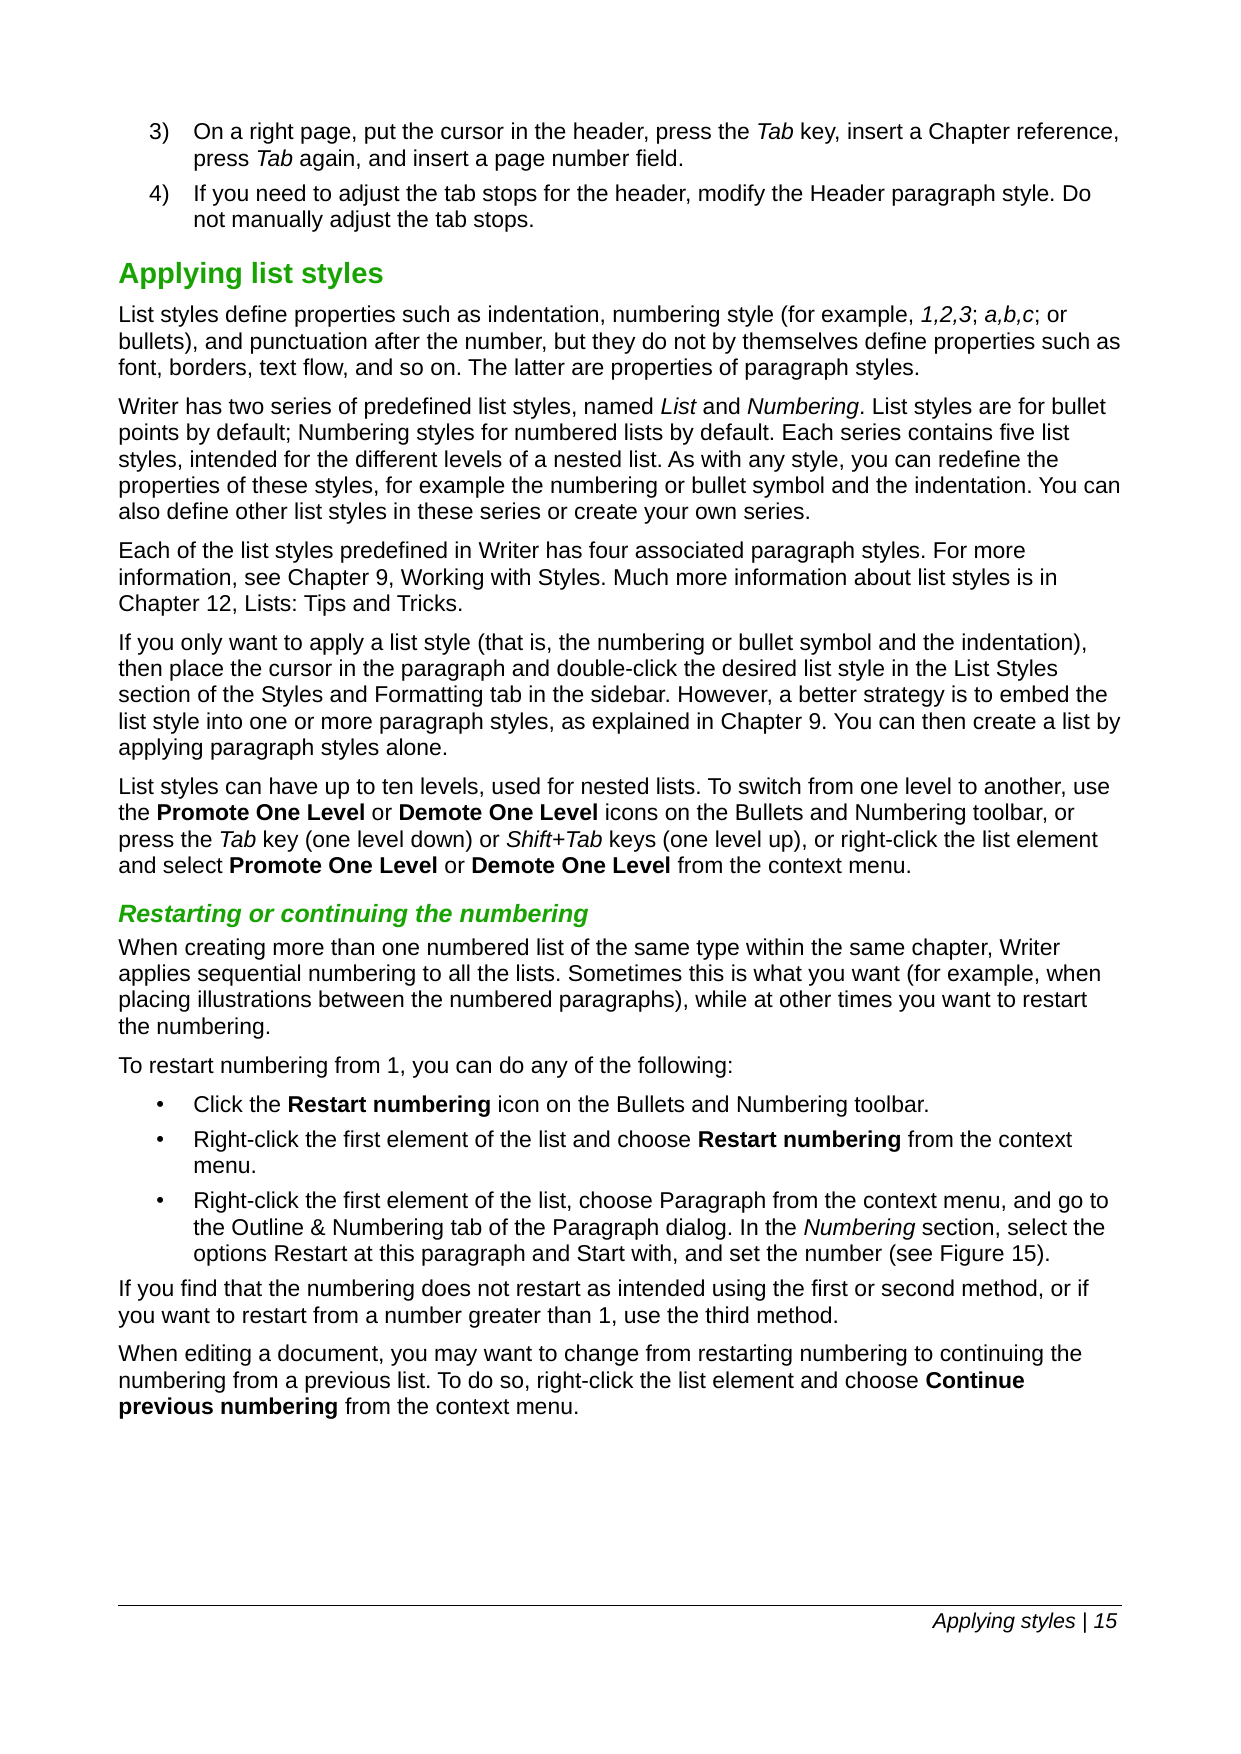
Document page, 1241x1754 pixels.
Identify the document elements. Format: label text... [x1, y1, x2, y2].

subtitle Restarting or continuing the numbering [118, 899, 1122, 928]
text List styles define properties such as indentation, numbering style (for example, 1,2,3; a,b,c; or bullets), and punctuation after the number, but they do not by themselves define properties such as font, borders, text flow, and so on. The latter are properties of paragraph styles. [118, 301, 1122, 380]
text List styles can have up to ten levels, used for nested lists. To switch from one level to another, use the Promote One Level or Demote One Level icons on the Bullets and Numbering toolbar, or press the Tab key (one level down) or Shift+Tab keys (one level up), or right-click the list element and select Promote One Level or Demote One Level from the context menu. [118, 773, 1122, 878]
text When editing a document, you may want to change from restarting numbering to continuing the numbering from a previous list. To do so, right-click the list element and choose Continue previous numbering from the context menu. [118, 1340, 1122, 1419]
text Each of the list styles predefined in Writer has four associated paragraph styles. For more information, see Chapter 9, Working with Styles. Much more information about list styles is in Chapter 12, Lists: Tips and Tricks. [118, 537, 1122, 616]
list Click the Restart numbering icon on the Bullets and Numbering toolbar. [156, 1091, 1122, 1117]
list Right-click the first element of the list, choose Paragraph from the context menu, and go to the Outline & Numbering tab of the Paragraph dialog. In the Numbering section, select the options Restart at this paragraph and Start with, and set the number (see Figure 15). [156, 1187, 1122, 1266]
subtitle Applying list styles [118, 256, 1122, 289]
list Right-click the first element of the list and choose Restart numbering from the context menu. [156, 1126, 1122, 1178]
text When creating more than one numbered list of the same type within the same chapter, Writer applies sequential numbering to all the lists. Sometimes this is what you want (for example, when placing illustrations between the numbered paragraphs), while at other times you want to restart the numbering. [118, 934, 1122, 1039]
text If you only want to apply a list style (that is, the numbering or bullet symbol and the indentation), then place the cursor in the paragraph and double-click the desired list style in the List Styles section of the Styles and Formatting tab in the sidebar. However, a better strategy is to embed the list style into one or more paragraph styles, as explained in Chapter 9. You can then create a list by applying paragraph styles alone. [118, 629, 1122, 761]
text Writer has two series of predefined list styles, named List and Numbering. List styles are for bullet points by default; Numbering styles for numbered lists by default. Each series contains five list styles, intended for the different levels of a nested list. As with any style, you can redefine the properties of these styles, for example the numbering or bullet symbol and the indentation. You can also define other list styles in these series or create your own series. [118, 393, 1122, 525]
list To restart numbering from 1, you can do any of the following: [118, 1052, 1122, 1078]
list On a right page, put the cursor in the header, press the Tab key, insert a Chapter reference, press Tab again, and insert a page number field. [169, 118, 1122, 171]
list If you need to adjust the tab stops for the header, modify the Header paragraph style. Do not manually adjust the tab stops. [169, 180, 1122, 232]
text If you find that the numbering does not restart as intended using the first or second method, or if you want to restart from a number greater than 1, use the third method. [118, 1275, 1122, 1328]
